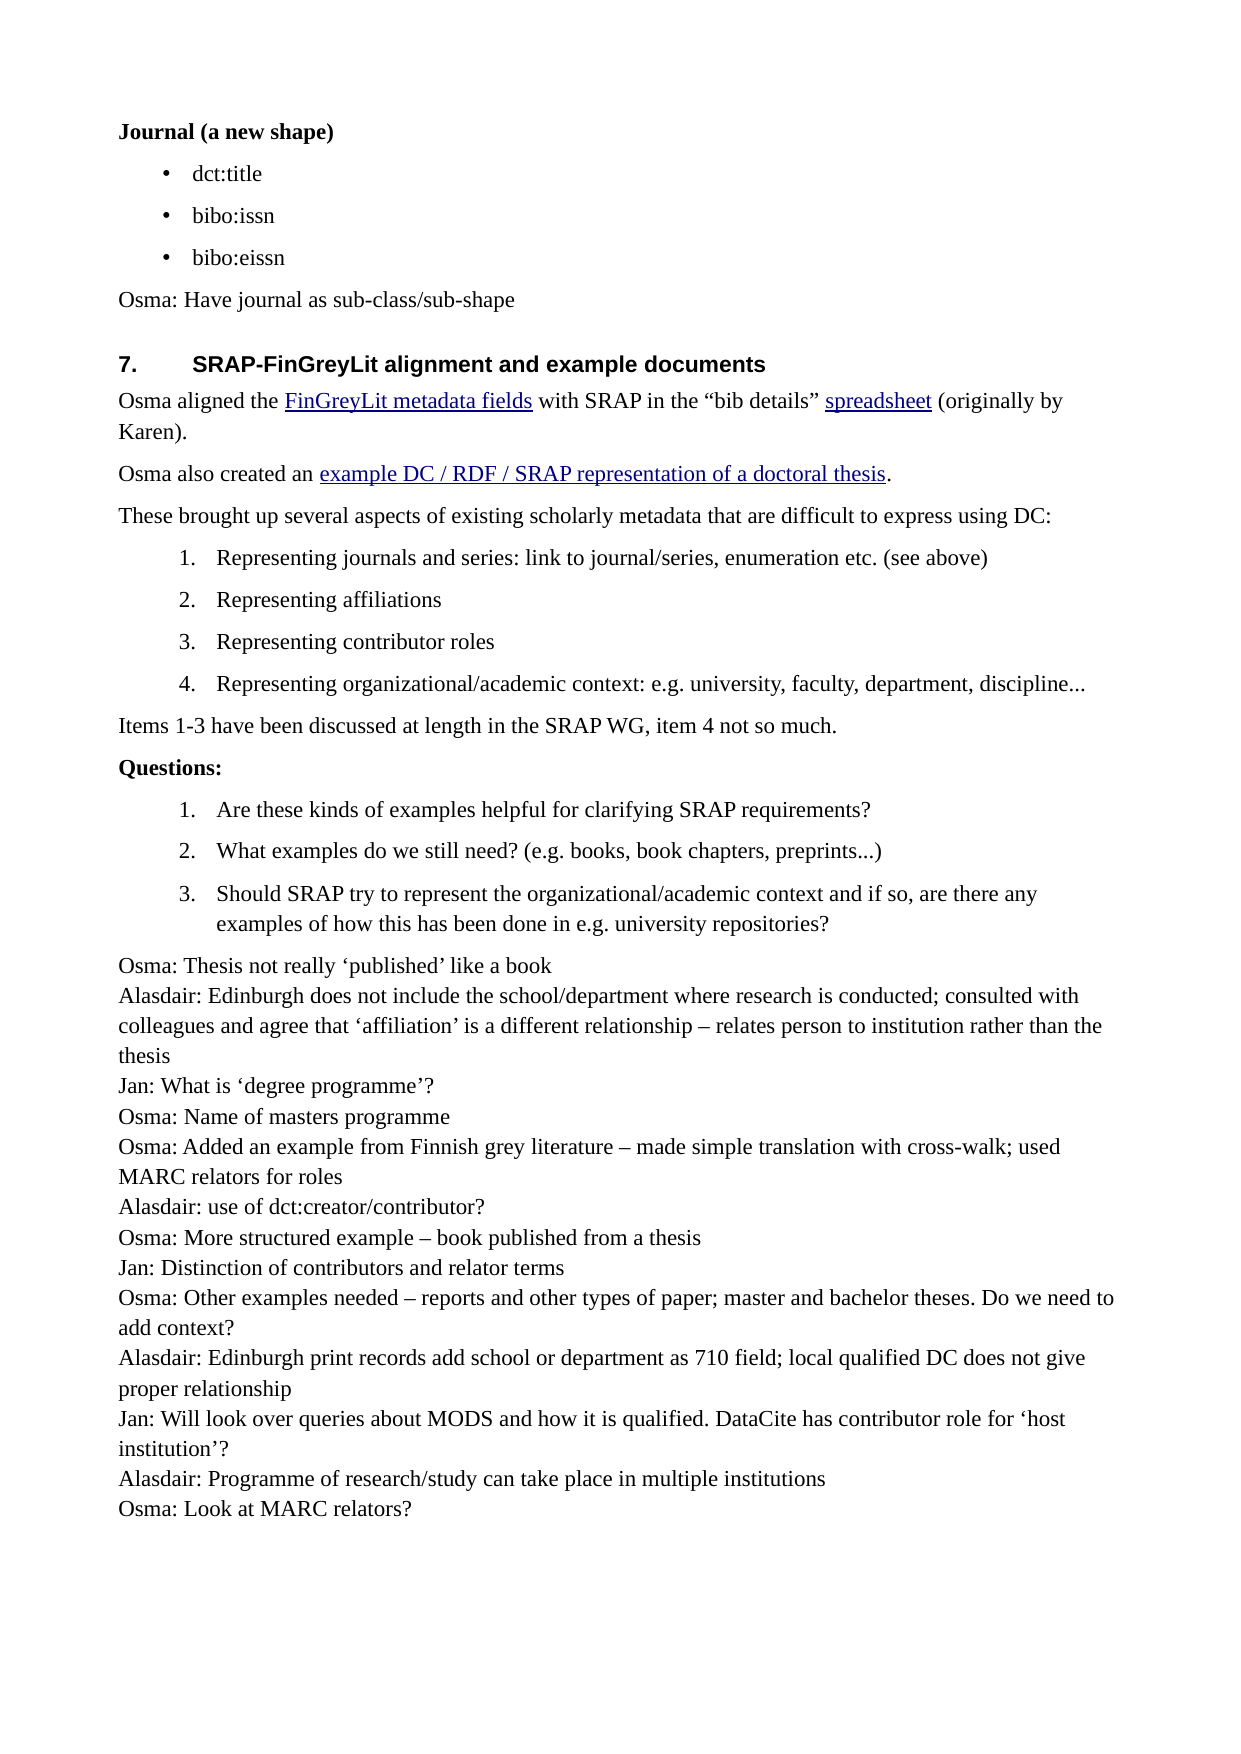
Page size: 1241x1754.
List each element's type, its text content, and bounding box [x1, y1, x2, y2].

list dct:title [162, 160, 1122, 186]
text Jan: Distinction of contributors and relator terms [118, 1254, 1122, 1280]
text Alasdair: Programme of research/study can take place in multiple institutions [118, 1465, 1122, 1492]
list Are these kinds of examples helpful for clarifying SRAP requirements? [179, 796, 1122, 822]
list Representing contributor roles [179, 628, 1122, 654]
list Representing journals and series: link to journal/series, enumeration etc. (see above) [179, 544, 1122, 570]
list Should SRAP try to represent the organizational/academic context and if so, are there any examples of how this has been done in e.g. university repositories? [179, 879, 1122, 936]
list What examples do we still need? (e.g. books, book chapters, preprints...) [179, 838, 1122, 864]
text Osma: Have journal as sub-class/sub-shape [118, 286, 1122, 312]
text Osma: Other examples needed – reports and other types of paper; master and bachelor theses. Do we need to add context? [118, 1284, 1122, 1341]
text Jan: What is ‘degree programme’? [118, 1073, 1122, 1099]
text Items 1-3 have been discussed at length in the SRAP WG, item 4 not so much. [118, 712, 1122, 738]
text Jan: Will look over queries about MODS and how it is qualified. DataCite has contributor role for ‘host institution’? [118, 1405, 1122, 1461]
text These brought up several aspects of existing scholarly metadata that are difficult to express using DC: [118, 502, 1122, 528]
text Osma aligned the FinGreyLit metadata fields with SRAP in the “bib details” spreadsheet (originally by Karen). [118, 388, 1122, 444]
subtitle SRAP-FinGreyLit alignment and example documents [118, 351, 1122, 378]
list bibo:issn [162, 202, 1122, 228]
text Questions: [118, 754, 1122, 780]
list bibo:eissn [162, 244, 1122, 270]
text Osma: Thesis not really ‘published’ like a book [118, 952, 1122, 978]
list Representing organizational/academic context: e.g. university, faculty, department, discipline... [179, 670, 1122, 696]
text Journal (a new shape) [118, 118, 1122, 144]
text Osma: Name of masters programme [118, 1103, 1122, 1129]
text Osma: Look at MARC relators? [118, 1496, 1122, 1522]
text Osma: More structured example – book published from a thesis [118, 1224, 1122, 1250]
text Osma also created an example DC / RDF / SRAP representation of a doctoral thesis. [118, 460, 1122, 486]
text Alasdair: use of dct:creator/contributor? [118, 1193, 1122, 1220]
text Osma: Added an example from Finnish grey literature – made simple translation with cross-walk; used MARC relators for roles [118, 1133, 1122, 1189]
text Alasdair: Edinburgh print records add school or department as 710 field; local qualified DC does not give proper relationship [118, 1344, 1122, 1401]
list Representing affiliations [179, 586, 1122, 612]
text Alasdair: Edinburgh does not include the school/department where research is conducted; consulted with colleagues and agree that ‘affiliation’ is a different relationship – relates person to institution rather than the thesis [118, 982, 1122, 1069]
